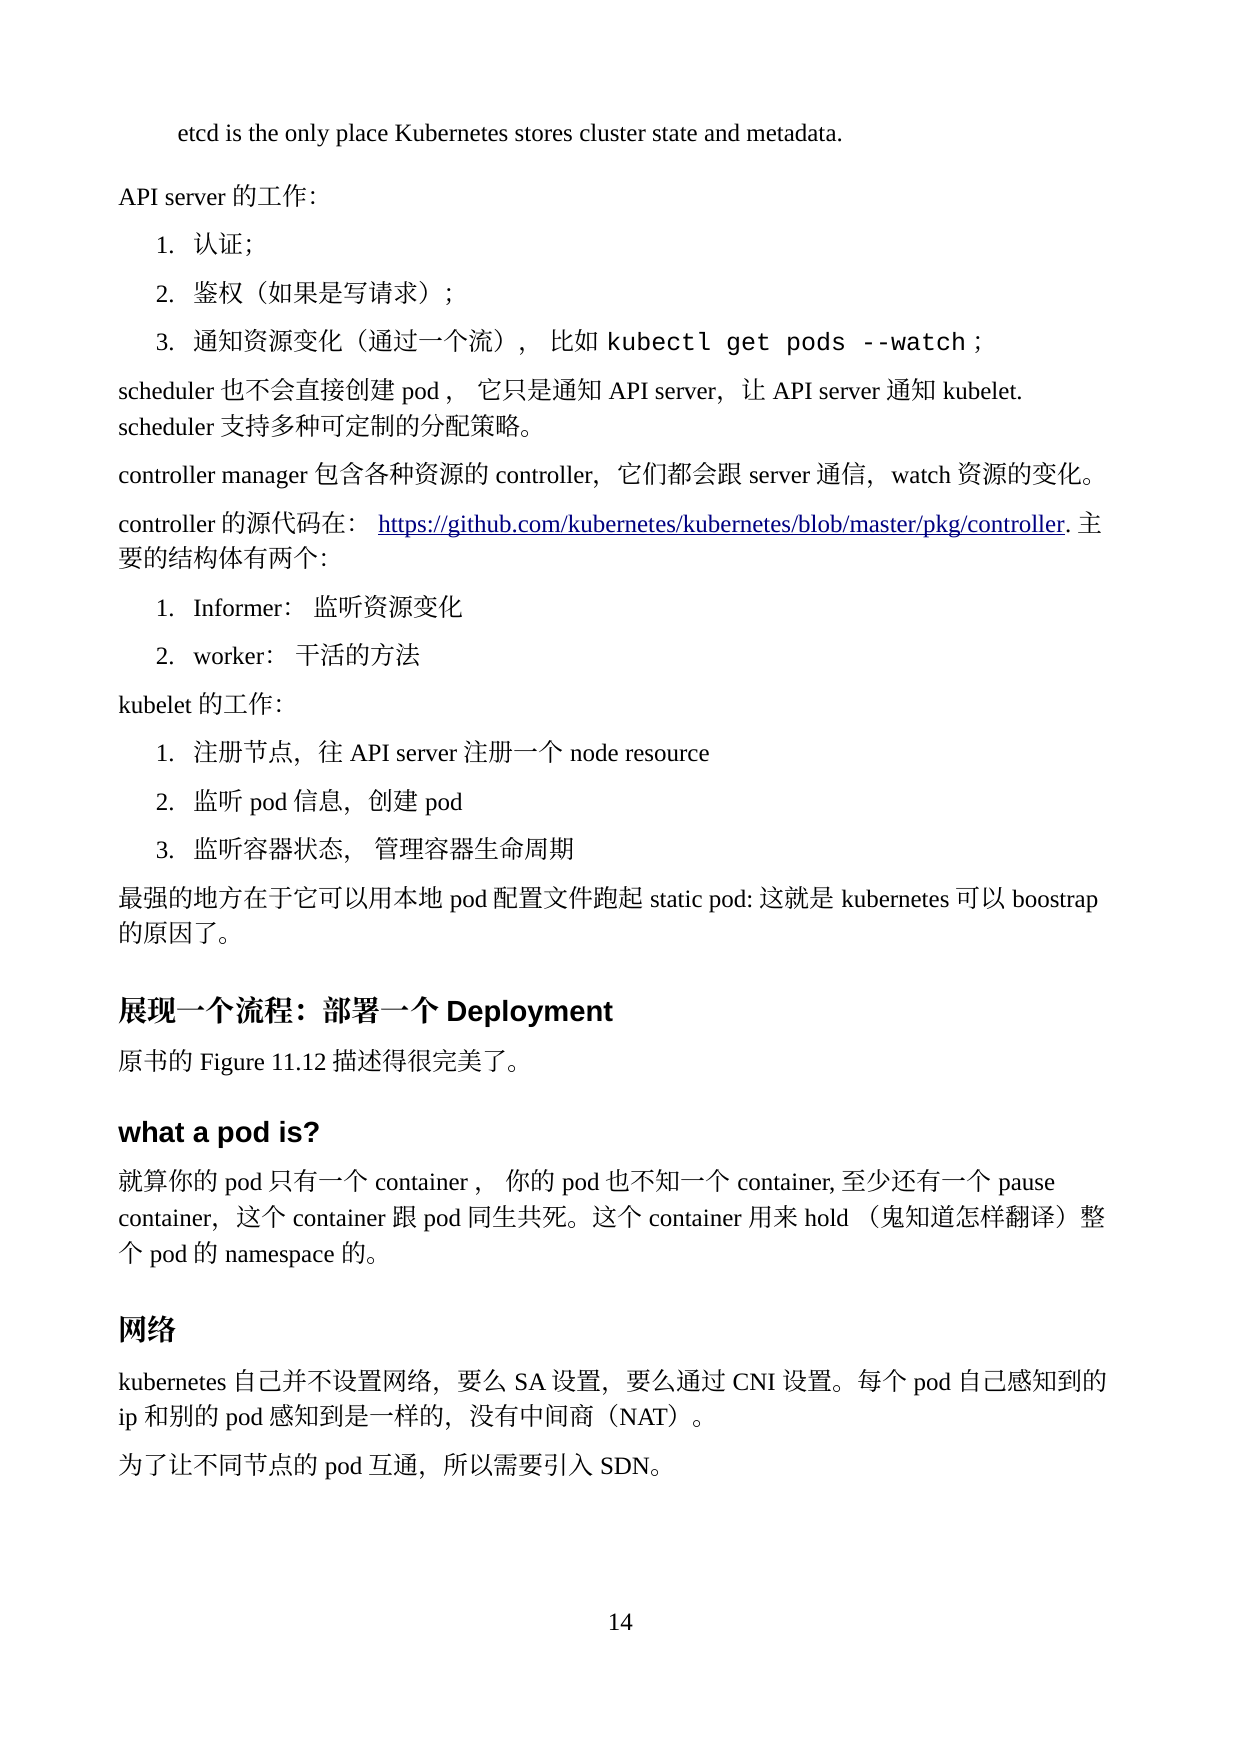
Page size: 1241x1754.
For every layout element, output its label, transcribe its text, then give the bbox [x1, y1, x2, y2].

list Informer： 监听资源变化 [156, 588, 1122, 623]
text 就算你的 pod 只有一个 container ， 你的 pod 也不知一个 container, 至少还有一个 pause container，这个 container 跟 pod 同生共死。这个 container 用来 hold （鬼知道怎样翻译）整个 pod 的 namespace 的。 [118, 1161, 1122, 1269]
text controller 的源代码在： https://github.com/kubernetes/kubernetes/blob/master/pkg/controller. 主要的结构体有两个： [118, 503, 1122, 575]
text controller manager 包含各种资源的 controller，它们都会跟 server 通信，watch 资源的变化。 [118, 455, 1122, 491]
text API server 的工作： [118, 176, 1122, 212]
text 最强的地方在于它可以用本地 pod 配置文件跑起 static pod: 这就是 kubernetes 可以 boostrap 的原因了。 [118, 878, 1122, 950]
list 监听 pod 信息，创建 pod [156, 781, 1122, 817]
subtitle 展现一个流程：部署一个 Deployment [118, 988, 1122, 1029]
list 注册节点，往 API server 注册一个 node resource [156, 733, 1122, 769]
list 鉴权（如果是写请求）； [156, 273, 1122, 309]
list 通知资源变化（通过一个流）， 比如 kubectl get pods --watch ； [156, 322, 1122, 358]
subtitle what a pod is? [118, 1115, 1122, 1149]
subtitle 网络 [118, 1307, 1122, 1349]
text scheduler 也不会直接创建 pod ， 它只是通知 API server，让 API server 通知 kubelet. scheduler 支持多种可定制的分配策略。 [118, 370, 1122, 442]
text 为了让不同节点的 pod 互通，所以需要引入 SDN。 [118, 1446, 1122, 1481]
list worker： 干活的方法 [156, 636, 1122, 672]
text etcd is the only place Kubernetes stores cluster state and metadata. [177, 118, 1063, 147]
text kubernetes 自己并不设置网络，要么 SA 设置，要么通过 CNI 设置。每个 pod 自己感知到的 ip 和别的 pod 感知到是一样的，没有中间商（NAT）。 [118, 1361, 1122, 1433]
list 认证； [156, 225, 1122, 261]
list 监听容器状态， 管理容器生命周期 [156, 830, 1122, 866]
text kubelet 的工作： [118, 684, 1122, 720]
text 原书的 Figure 11.12 描述得很完美了。 [118, 1042, 1122, 1078]
